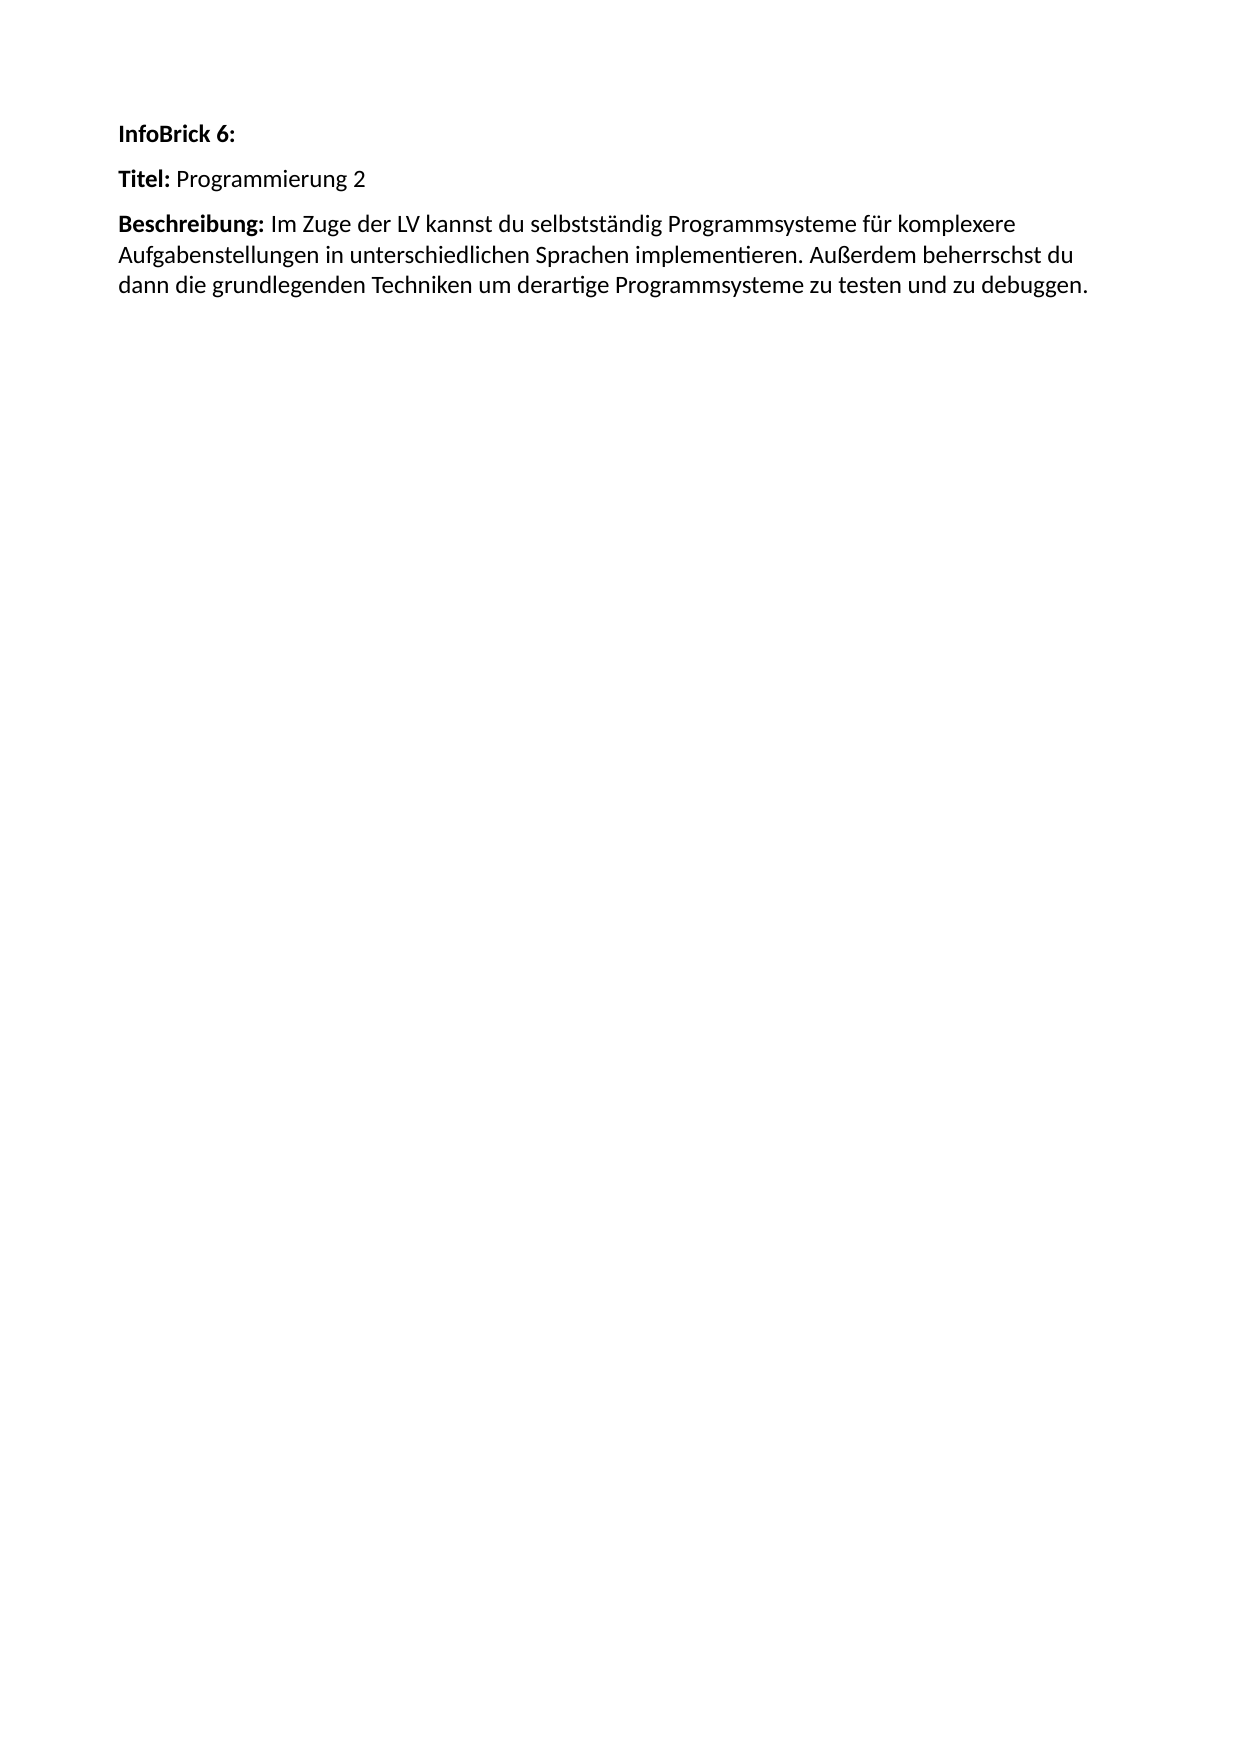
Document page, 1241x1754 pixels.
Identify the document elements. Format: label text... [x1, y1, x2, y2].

text Beschreibung: Im Zuge der LV kannst du selbstständig Programmsysteme für komplexere Aufgabenstellungen in unterschiedlichen Sprachen implementieren. Außerdem beherrschst du dann die grundlegenden Techniken um derartige Programmsysteme zu testen und zu debuggen. [118, 208, 1122, 300]
text InfoBrick 6: [118, 118, 1122, 149]
text Titel: Programmierung 2 [118, 163, 1122, 194]
